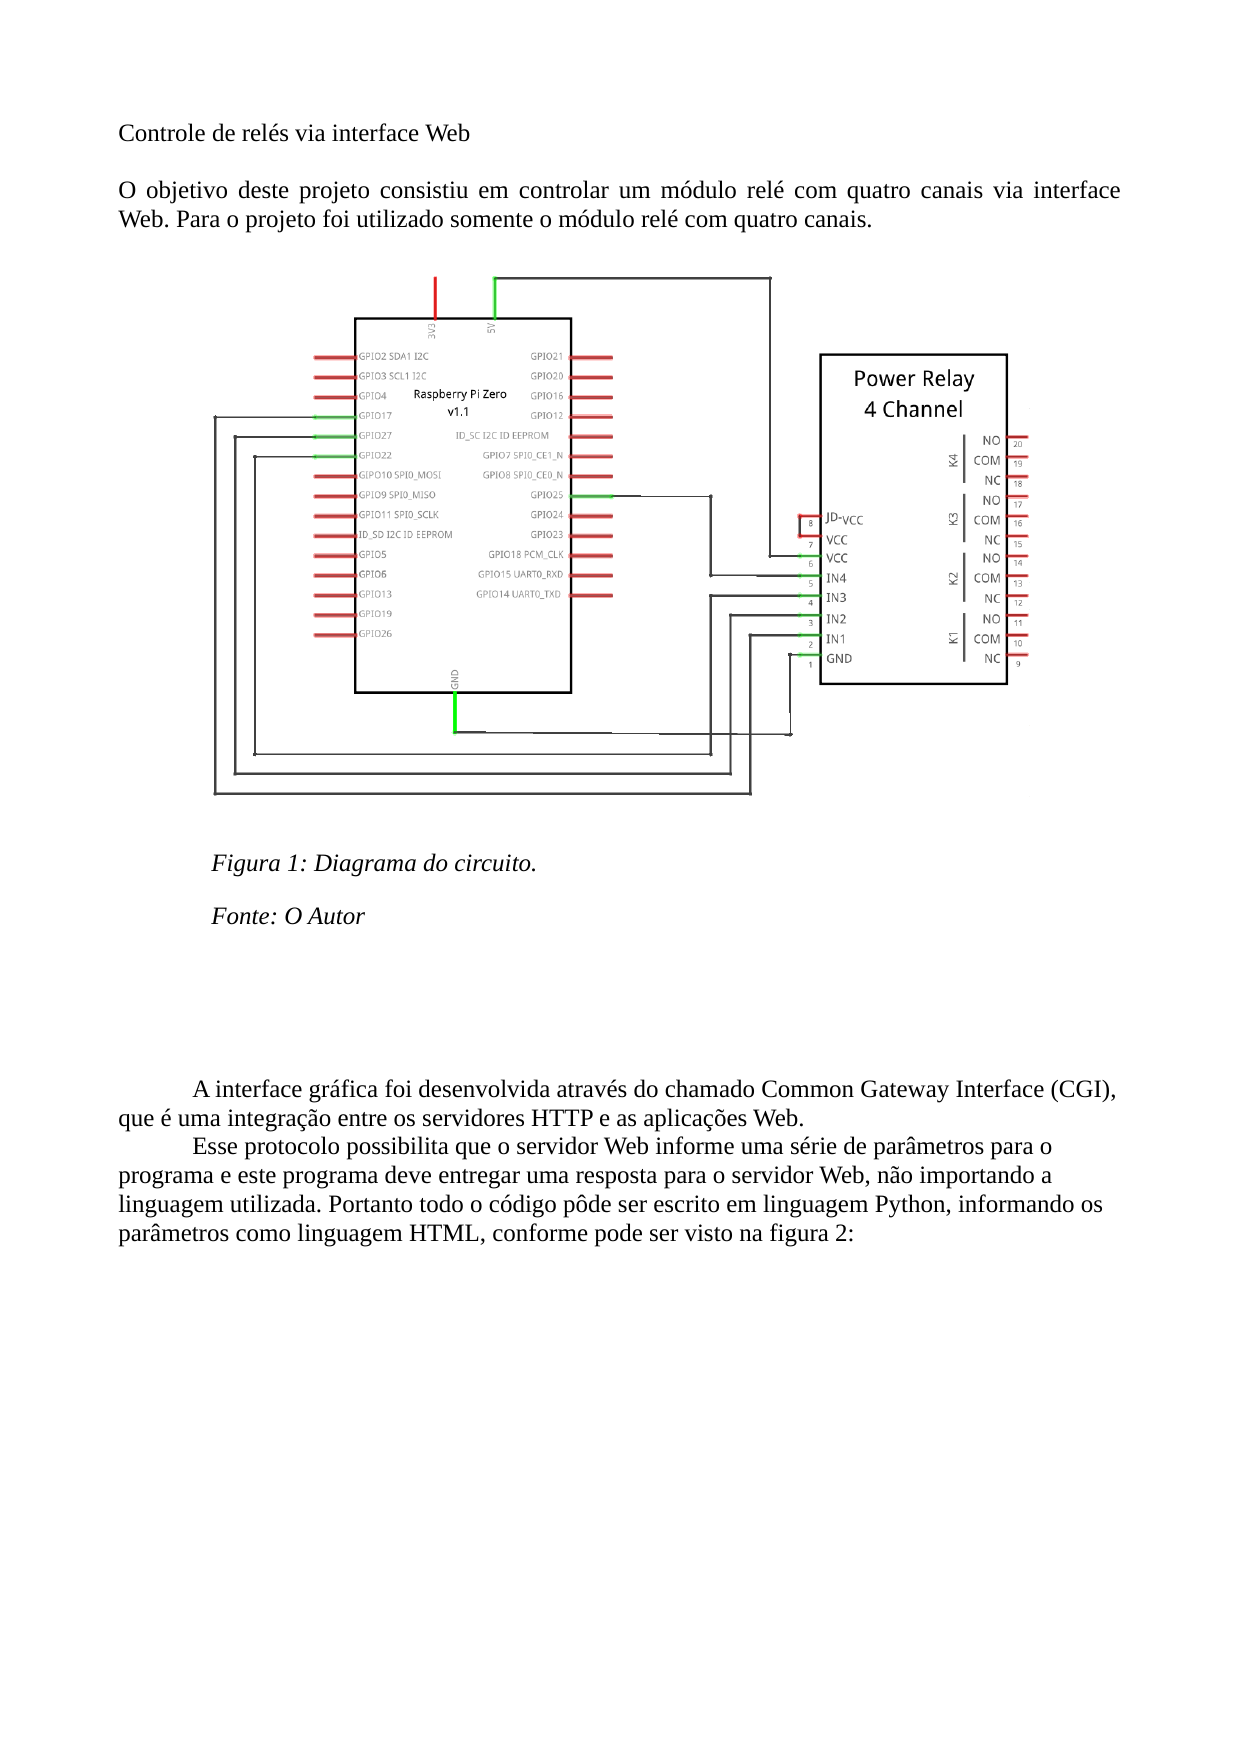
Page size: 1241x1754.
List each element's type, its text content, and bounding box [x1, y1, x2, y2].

text Controle de relés via interface Web [118, 118, 1122, 147]
picture [211, 274, 1030, 848]
text Fonte: O Autor [211, 901, 1029, 930]
text O objetivo deste projeto consistiu em controlar um módulo relé com quatro canais via interface Web. Para o projeto foi utilizado somente o módulo relé com quatro canais. [118, 176, 1122, 233]
text Figura 1: Diagrama do circuito. [211, 848, 1029, 876]
text A interface gráfica foi desenvolvida através do chamado Common Gateway Interface (CGI), que é uma integração entre os servidores HTTP e as aplicações Web. [118, 1074, 1122, 1131]
text Esse protocolo possibilita que o servidor Web informe uma série de parâmetros para o programa e este programa deve entregar uma resposta para o servidor Web, não importando a linguagem utilizada. Portanto todo o código pôde ser escrito em linguagem Python, informando os parâmetros como linguagem HTML, conforme pode ser visto na figura 2: [118, 1131, 1122, 1246]
